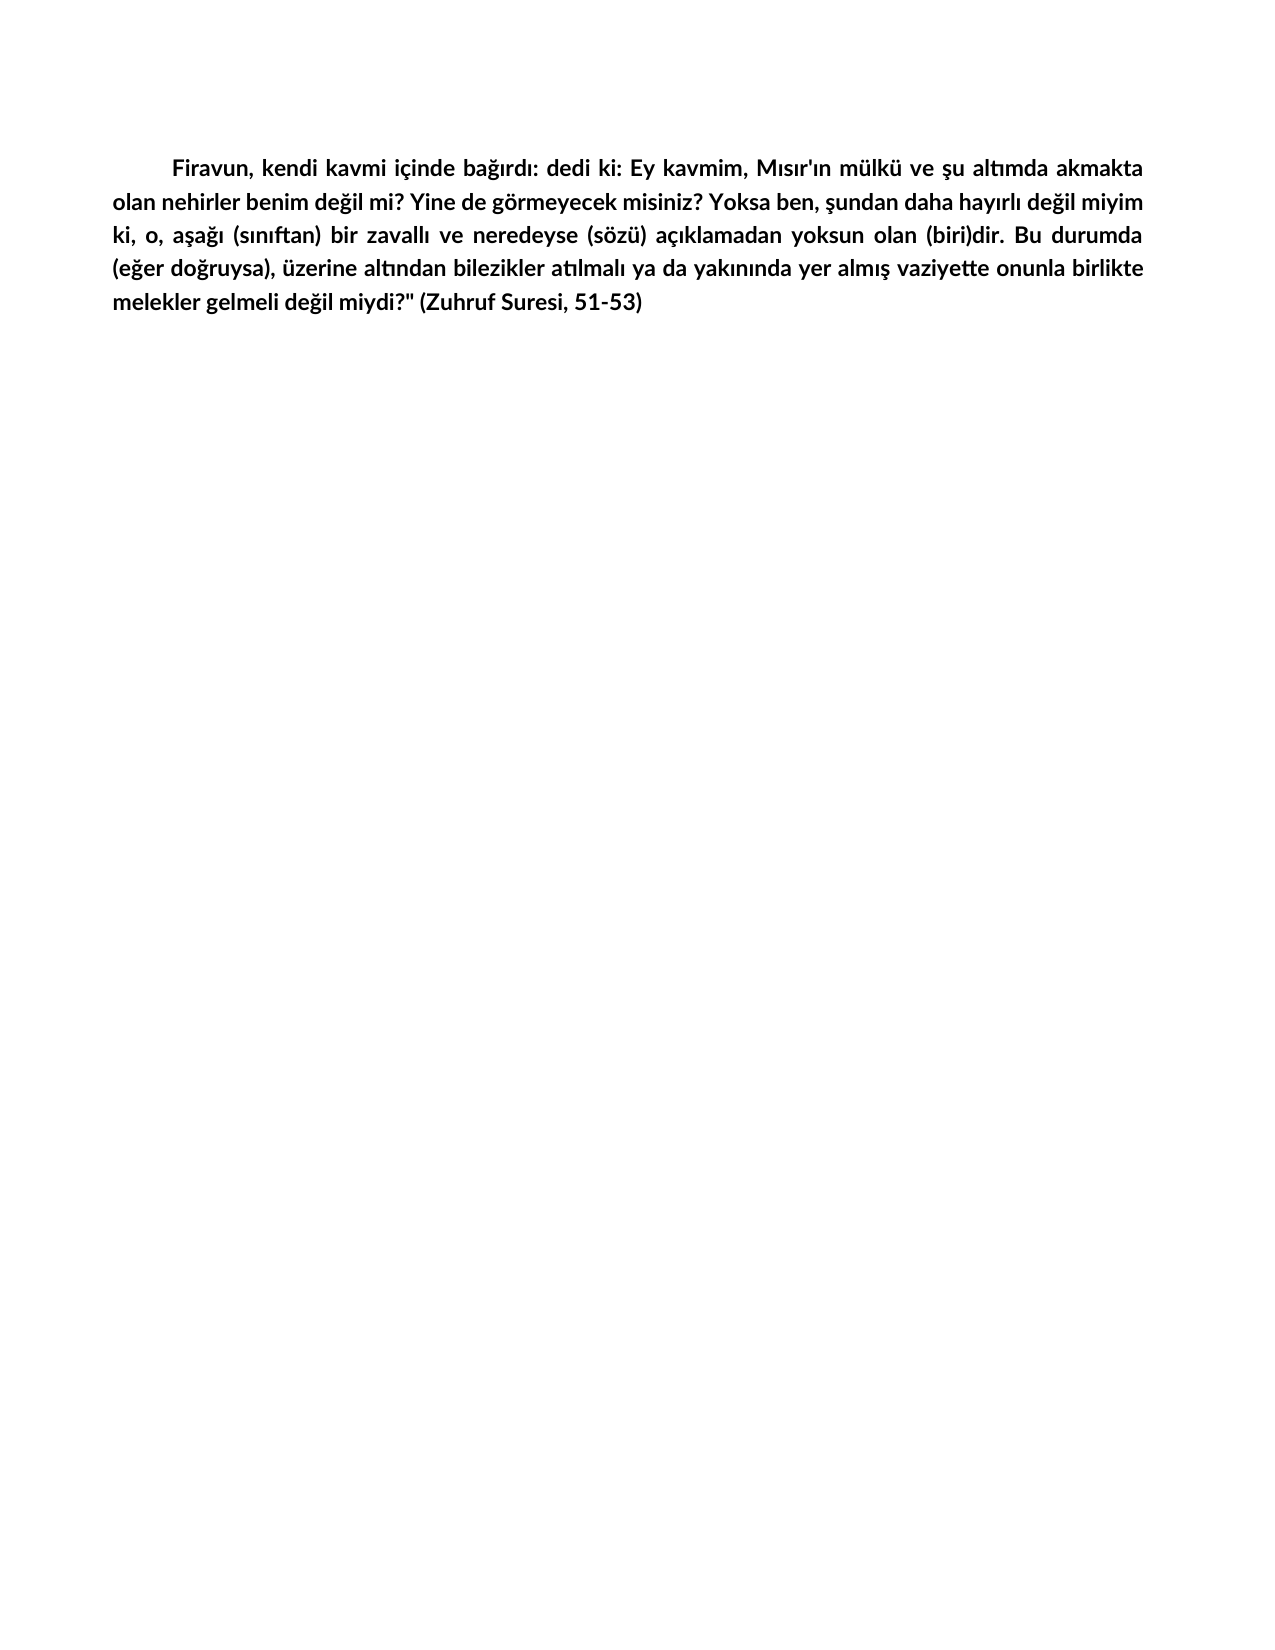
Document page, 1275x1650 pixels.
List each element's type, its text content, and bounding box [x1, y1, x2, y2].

text Firavun, kendi kavmi içinde bağırdı: dedi ki: Ey kavmim, Mısır'ın mülkü ve şu altımda akmakta olan nehirler benim değil mi? Yine de görmeyecek misiniz? Yoksa ben, şundan daha hayırlı değil miyim ki, o, aşağı (sınıftan) bir zavallı ve neredeyse (sözü) açıklamadan yoksun olan (biri)dir. Bu durumda (eğer doğruysa), üzerine altından bilezikler atılmalı ya da yakınında yer almış vaziyette onunla birlikte melekler gelmeli değil miydi?" (Zuhruf Suresi, 51-53) [112, 150, 1145, 317]
